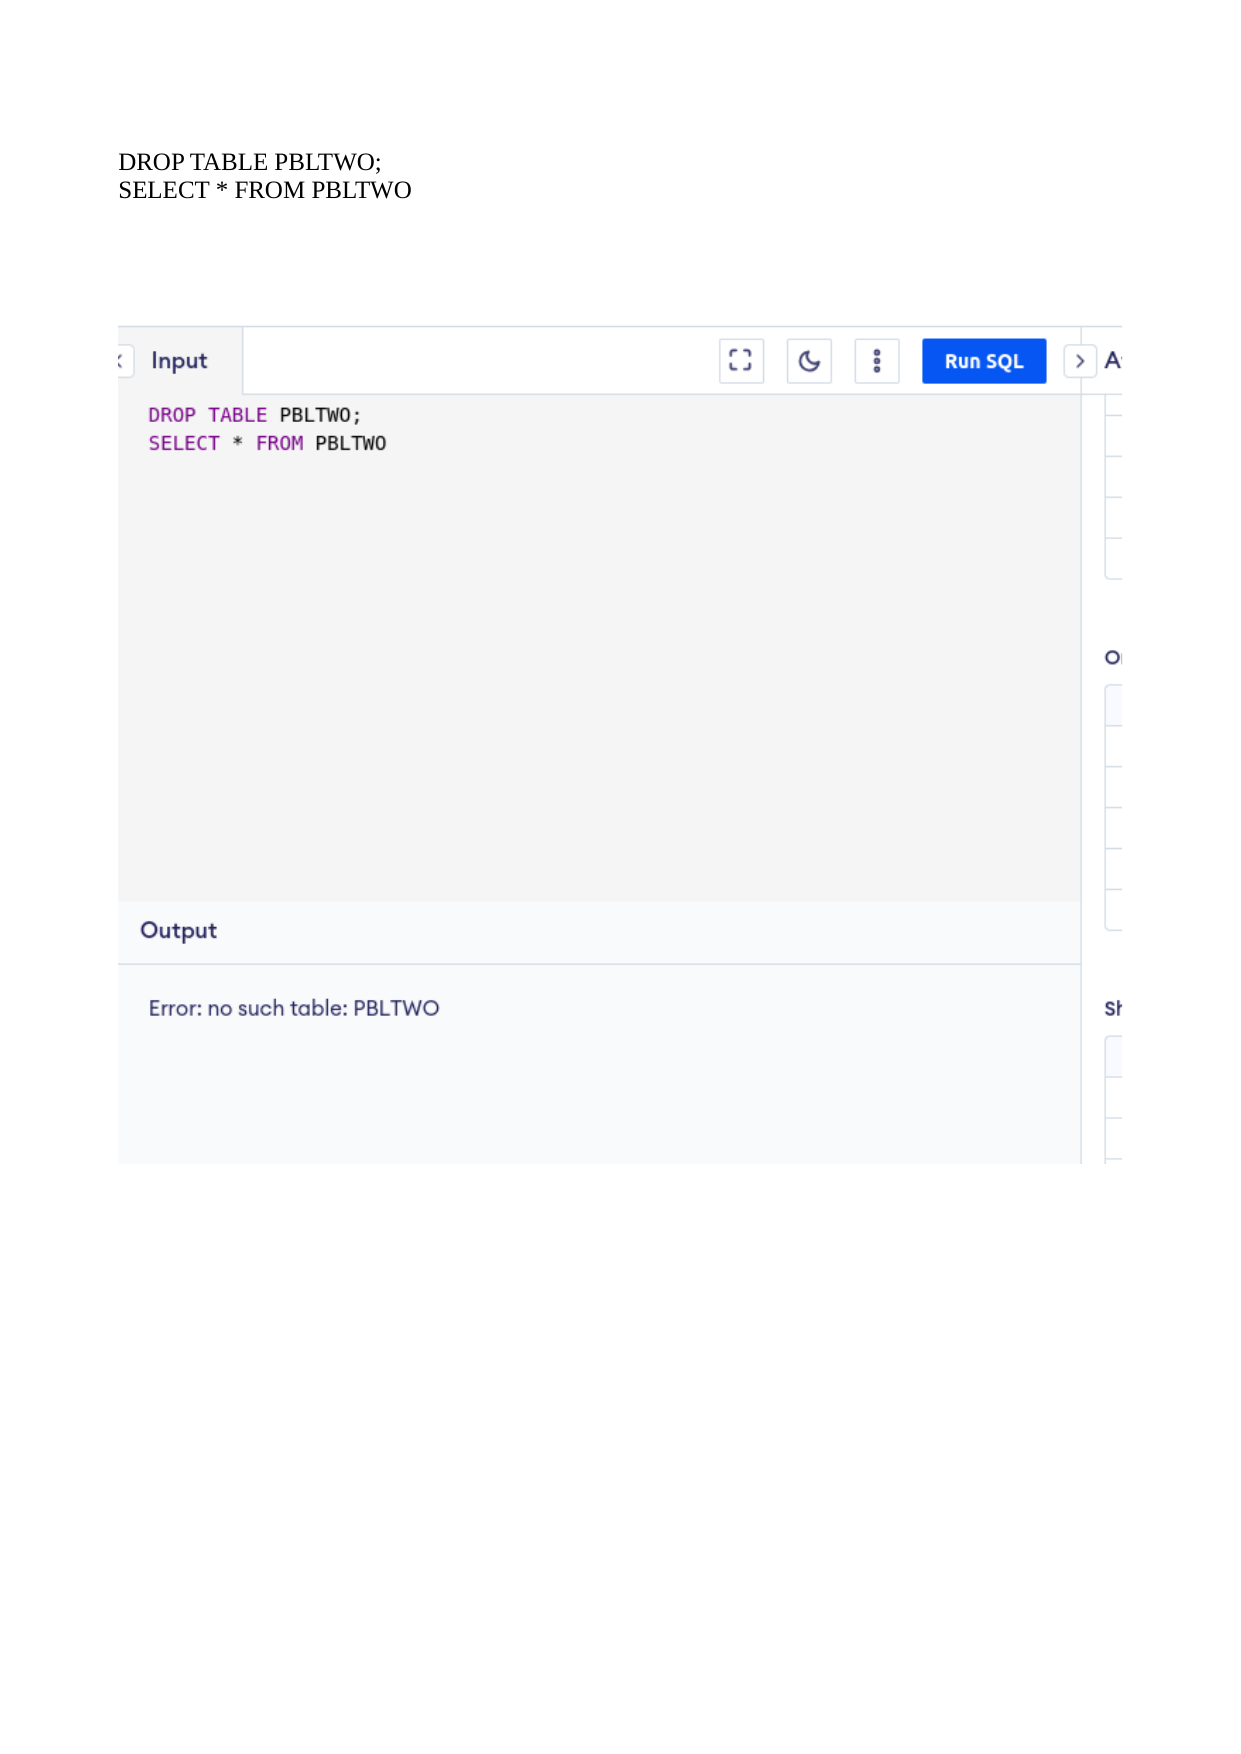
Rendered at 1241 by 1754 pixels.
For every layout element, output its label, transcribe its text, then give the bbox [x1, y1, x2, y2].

text DROP TABLE PBLTWO; [118, 147, 1122, 176]
text SELECT * FROM PBLTWO [118, 176, 1122, 204]
picture [118, 319, 1123, 1164]
